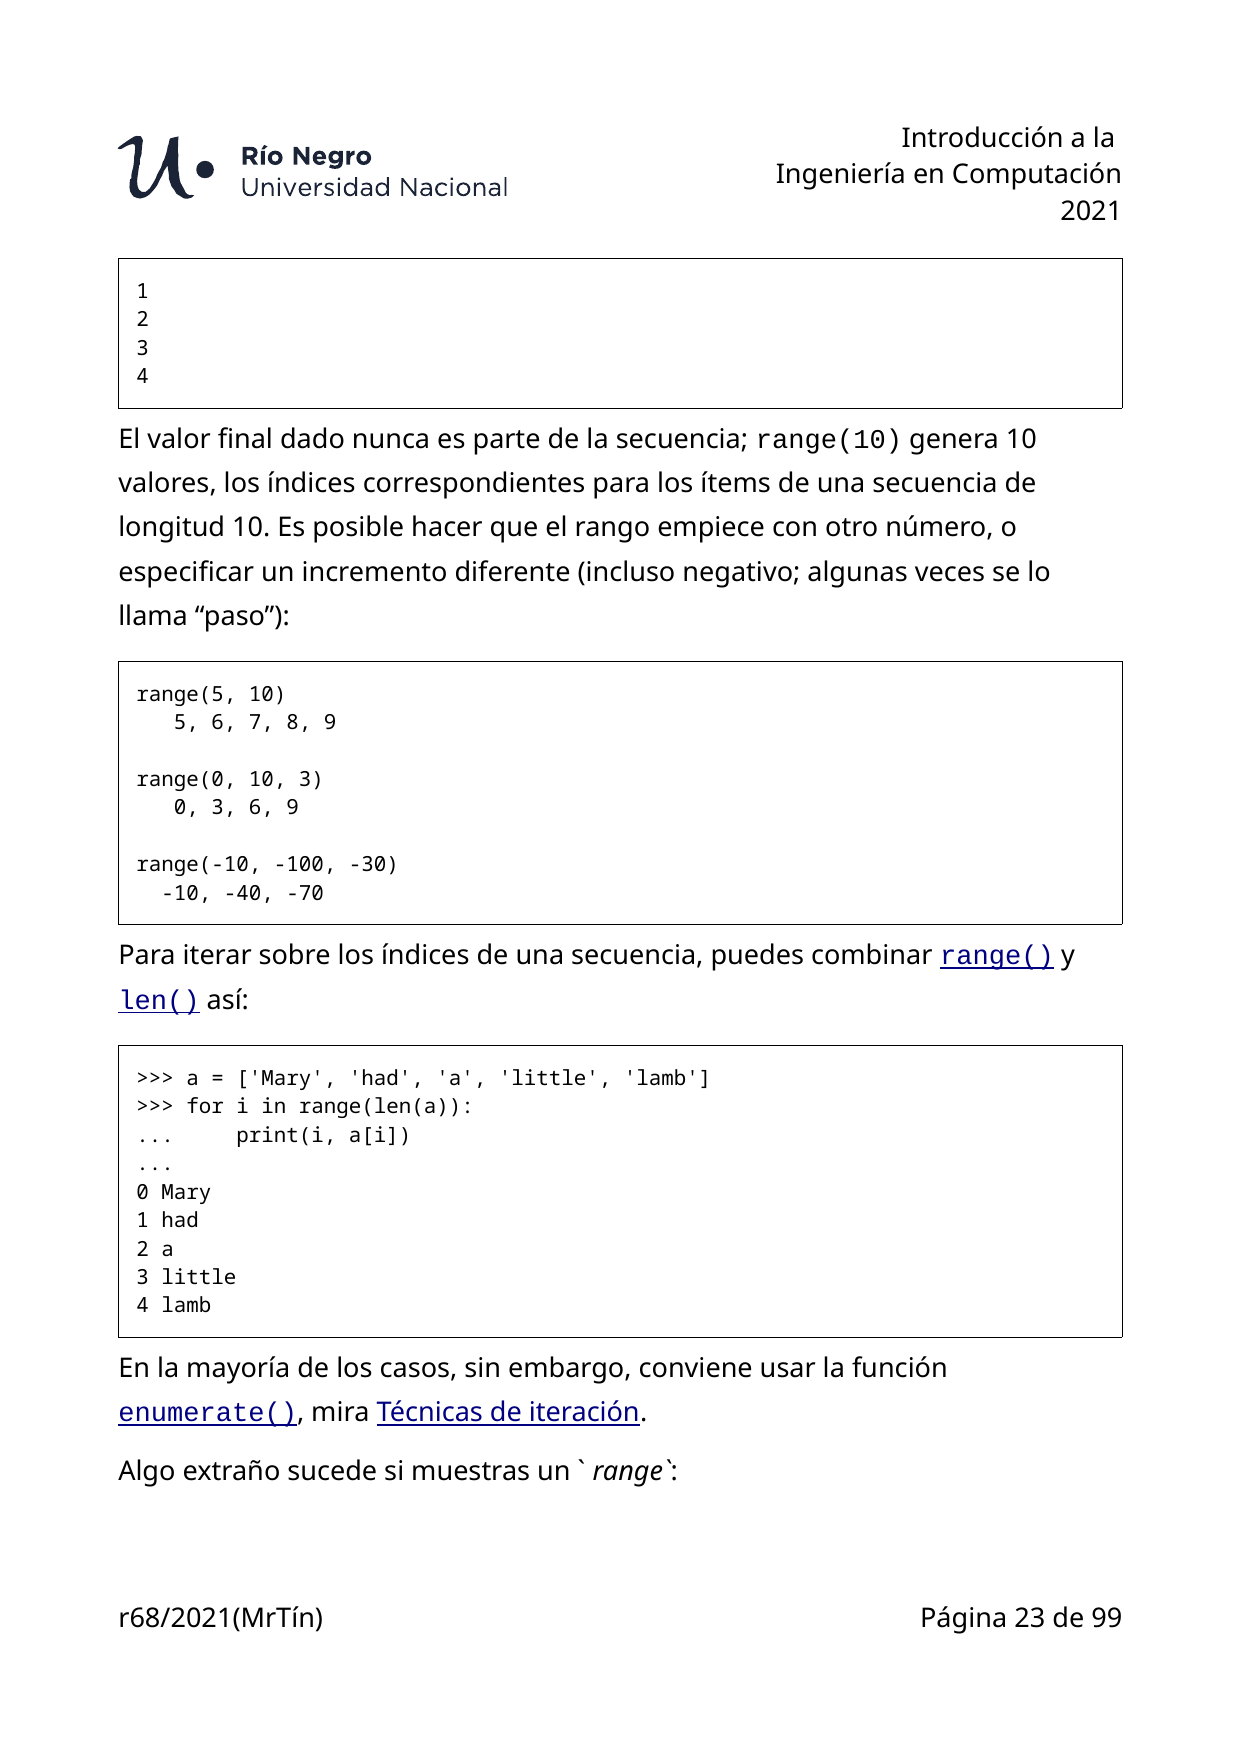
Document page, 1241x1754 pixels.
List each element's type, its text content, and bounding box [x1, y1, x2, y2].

text 4 [119, 343, 1122, 408]
text 1 [119, 259, 1122, 287]
text 3 [119, 315, 1122, 343]
text 3 little [119, 1244, 1122, 1273]
text >>> a = ['Mary', 'had', 'a', 'little', 'lamb'] [119, 1046, 1122, 1074]
text Para iterar sobre los índices de una secuencia, puedes combinar range() y len() así: [118, 936, 1122, 1017]
text 0, 3, 6, 9 [119, 775, 1122, 821]
text 1 had [119, 1187, 1122, 1216]
text >>> for i in range(len(a)): [119, 1074, 1122, 1102]
text 4 lamb [119, 1273, 1122, 1337]
text Algo extraño sucede si muestras un ` range`: [118, 1452, 1122, 1489]
text -10, -40, -70 [119, 860, 1122, 924]
text En la mayoría de los casos, sin embargo, conviene usar la función enumerate(), mira Técnicas de iteración. [118, 1348, 1122, 1430]
text 2 a [189, 1216, 195, 1226]
text El valor final dado nunca es parte de la secuencia; range(10) genera 10 valores, los índices correspondientes para los ítems de una secuencia de longitud 10. Es posible hacer que el rango empiece con otro número, o especificar un incremento diferente (incluso negativo; algunas veces se lo llama “paso”): [118, 419, 1122, 633]
text 2 [119, 287, 1122, 315]
text ... [119, 1131, 1122, 1159]
text range(0, 10, 3) [119, 746, 1122, 775]
text range(5, 10) [119, 662, 1122, 689]
text 2 a [119, 1216, 1122, 1244]
text 5, 6, 7, 8, 9 [119, 689, 1122, 736]
text ... print(i, a[i]) [119, 1102, 1122, 1131]
text 0 Mary [119, 1159, 1122, 1187]
text range(-10, -100, -30) [119, 832, 1122, 860]
